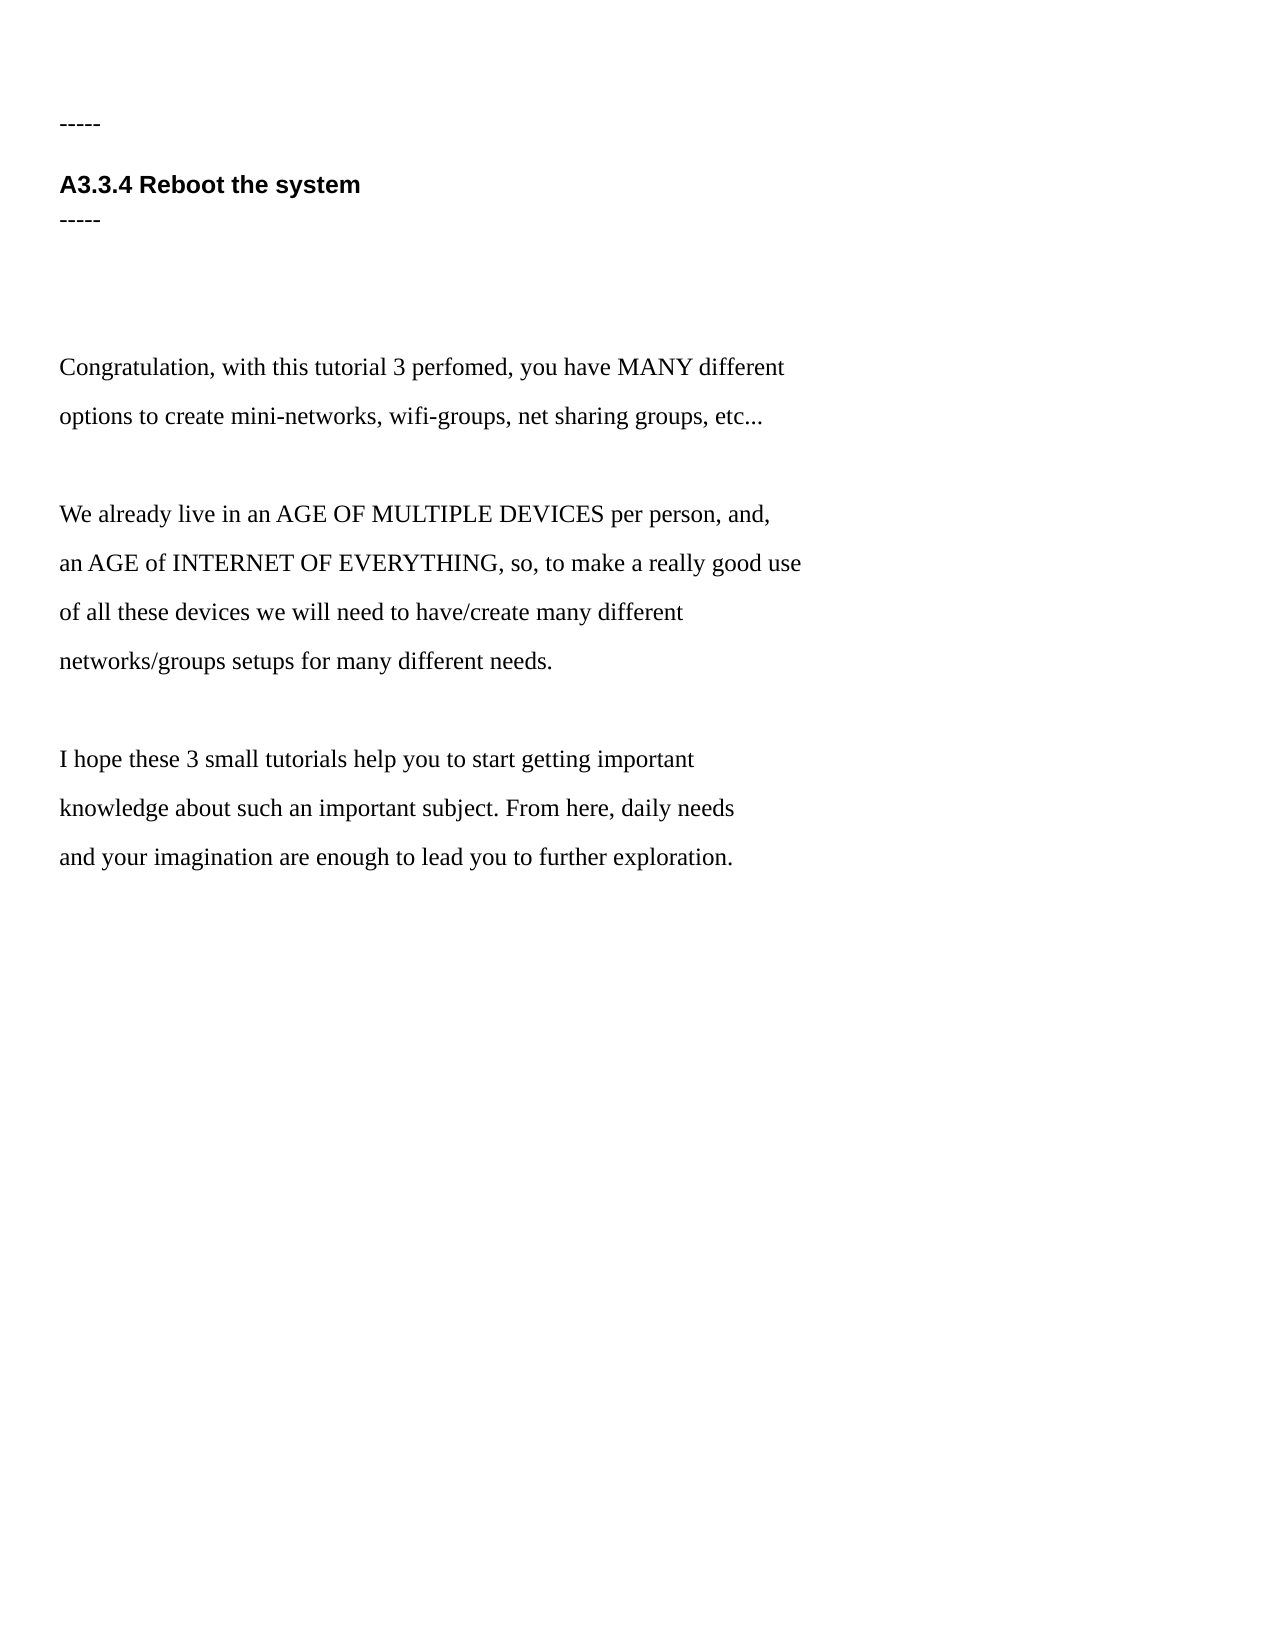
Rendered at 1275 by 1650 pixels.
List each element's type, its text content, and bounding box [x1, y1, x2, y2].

text of all these devices we will need to have/create many different [59, 597, 1216, 626]
text networks/groups setups for many different needs. [59, 646, 1216, 675]
text and your imagination are enough to lead you to further exploration. [59, 842, 1216, 871]
text ----- [59, 204, 1216, 233]
text I hope these 3 small tutorials help you to start getting important [59, 744, 1216, 773]
text options to create mini-networks, wifi-groups, net sharing groups, etc... [59, 401, 1216, 429]
text ----- [59, 108, 1216, 137]
text knowledge about such an important subject. From here, daily needs [59, 793, 1216, 822]
text We already live in an AGE OF MULTIPLE DEVICES per person, and, [59, 499, 1216, 528]
subtitle A3.3.4 Reboot the system [59, 170, 1216, 198]
text Congratulation, with this tutorial 3 perfomed, you have MANY different [59, 352, 1216, 380]
text an AGE of INTERNET OF EVERYTHING, so, to make a really good use [59, 548, 1216, 577]
